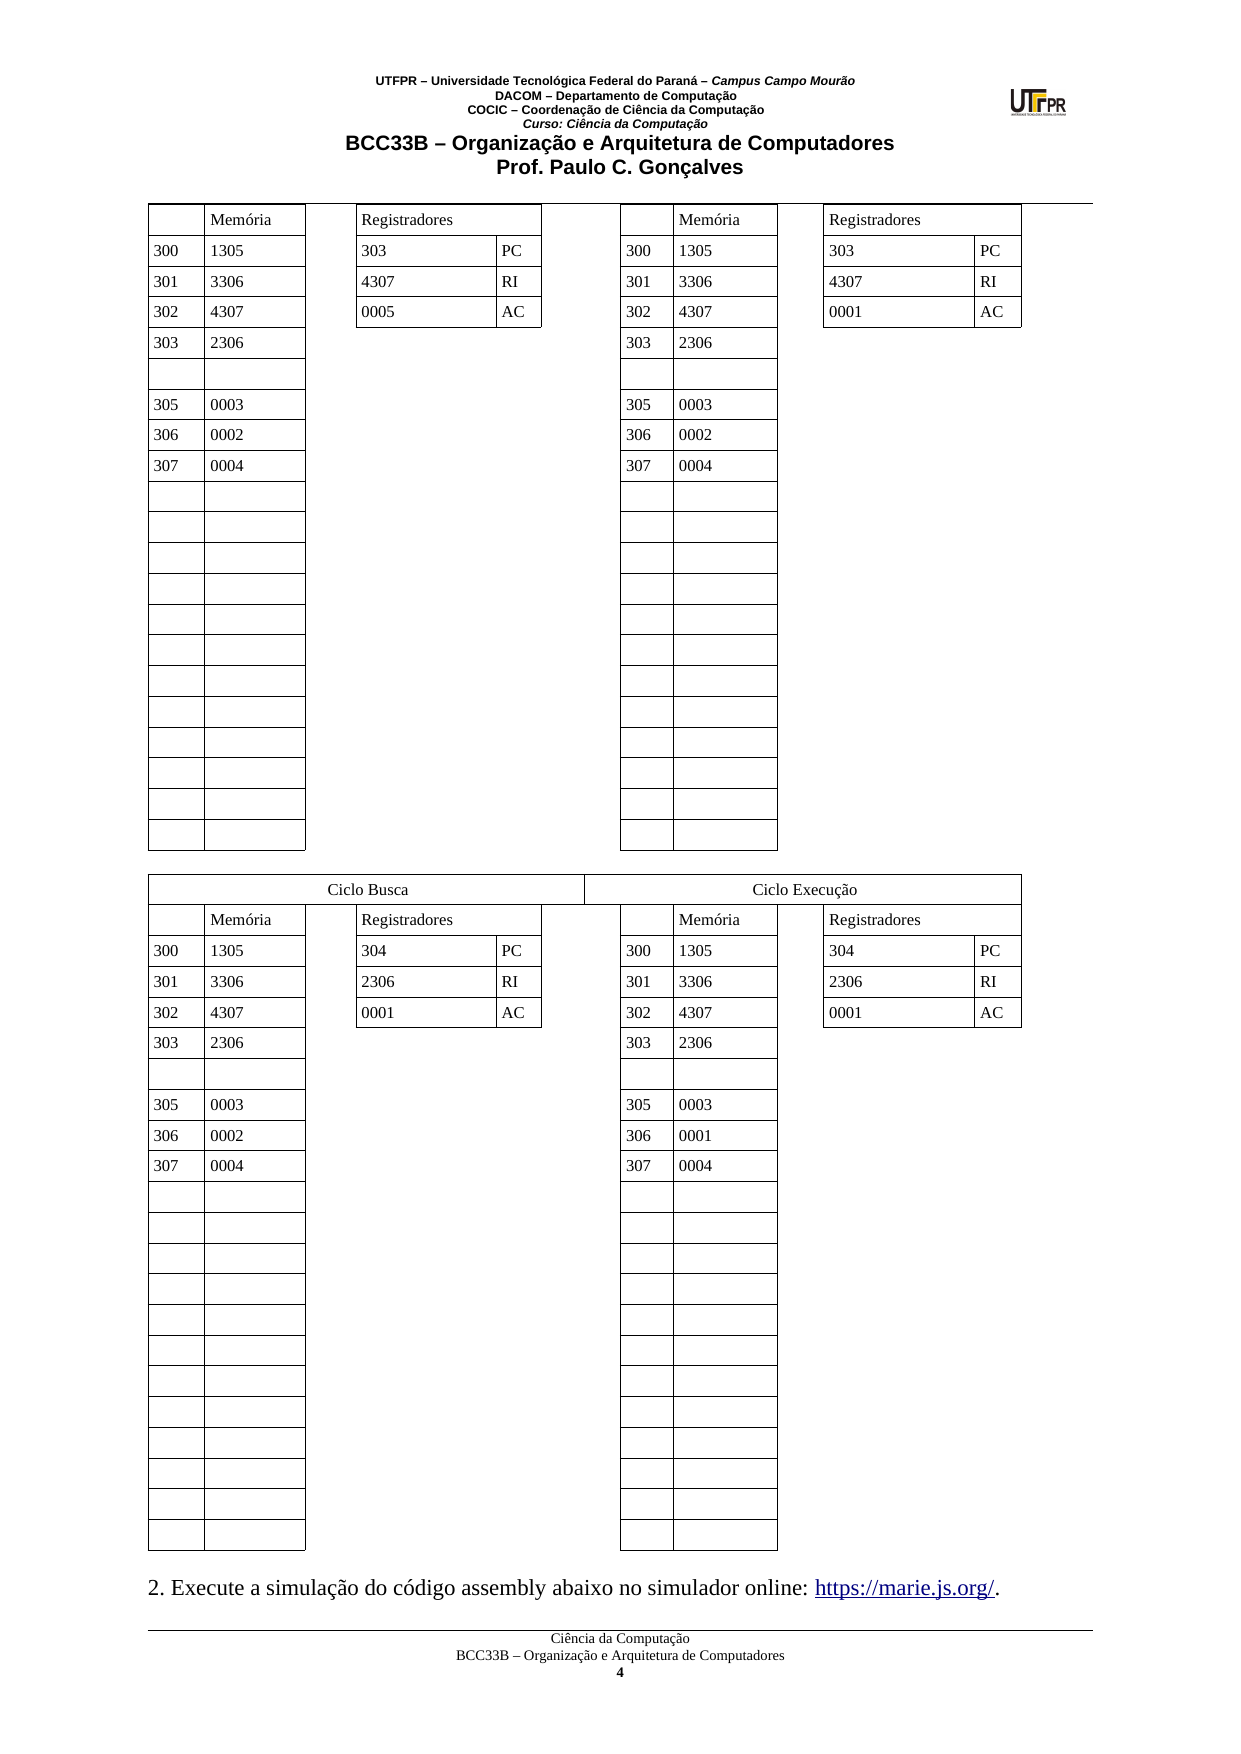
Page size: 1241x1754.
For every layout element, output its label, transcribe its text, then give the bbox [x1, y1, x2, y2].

table_cell [674, 482, 777, 511]
table_cell [496, 788, 541, 819]
table_cell [306, 1365, 356, 1396]
table_cell [823, 727, 974, 757]
table_cell [823, 665, 974, 696]
table_cell 302 [621, 297, 673, 327]
table_cell [149, 697, 204, 727]
table_cell [823, 604, 974, 634]
table_cell [778, 1335, 823, 1365]
table_cell [778, 1027, 823, 1058]
table_cell [974, 1273, 1021, 1304]
table_cell [306, 573, 356, 604]
table_cell [778, 819, 823, 849]
table_cell 4307 [824, 267, 974, 296]
table_cell [778, 665, 823, 696]
table_cell [205, 359, 305, 388]
table_cell [778, 1458, 823, 1488]
table_cell [306, 1427, 356, 1457]
table_cell [778, 727, 823, 757]
table_cell RI [975, 967, 1021, 997]
table_cell 303 [357, 236, 496, 266]
table_cell PC [497, 236, 541, 266]
table_cell 306 [149, 420, 204, 450]
table_cell [621, 1305, 673, 1334]
table_cell [674, 543, 777, 573]
table_cell 2306 [357, 967, 496, 997]
table_cell [496, 1181, 541, 1212]
table_cell [496, 1243, 541, 1273]
table_cell [496, 1458, 541, 1488]
table_cell [306, 604, 356, 634]
table_cell [496, 450, 541, 481]
table_cell Memória [205, 205, 305, 235]
table_cell Memória [205, 905, 305, 935]
table_cell [778, 419, 823, 450]
table_cell [621, 512, 673, 542]
table_cell [674, 1336, 777, 1365]
table_cell [205, 1366, 305, 1396]
table_cell AC [975, 297, 1021, 327]
table_cell Registradores [357, 905, 541, 935]
table_cell [356, 389, 496, 419]
table_cell 2306 [205, 1028, 305, 1058]
picture [1010, 89, 1066, 116]
table_cell [356, 757, 496, 788]
table_cell [823, 1120, 974, 1150]
table_cell [205, 758, 305, 788]
table_cell 307 [621, 1151, 673, 1181]
table_cell 303 [149, 328, 204, 358]
table_cell [496, 542, 541, 573]
table_cell [356, 1089, 496, 1119]
table_cell [974, 1335, 1021, 1365]
table_cell [541, 1519, 620, 1550]
table_cell [205, 574, 305, 604]
table_cell [356, 1028, 496, 1058]
table_cell 3306 [674, 267, 777, 296]
table_cell 0001 [824, 998, 974, 1027]
table_cell [149, 543, 204, 573]
table_cell [496, 1365, 541, 1396]
table_cell 1305 [205, 236, 305, 266]
table_cell [496, 1304, 541, 1334]
table_cell [778, 327, 823, 358]
table_cell [778, 1304, 823, 1334]
table_cell [823, 389, 974, 419]
table_cell [205, 512, 305, 542]
table_cell [974, 358, 1021, 388]
table_cell [306, 1089, 356, 1119]
table_cell [823, 696, 974, 727]
table_cell [541, 1120, 620, 1150]
table_cell [823, 819, 974, 849]
table_cell 304 [824, 936, 974, 966]
table_cell 4307 [357, 267, 496, 296]
table_cell [974, 788, 1021, 819]
table_cell [974, 511, 1021, 542]
table_cell [823, 419, 974, 450]
table_cell [778, 1365, 823, 1396]
table_cell [205, 697, 305, 727]
table_cell [778, 511, 823, 542]
table_cell [974, 450, 1021, 481]
table_cell PC [975, 236, 1021, 266]
table_cell [149, 605, 204, 634]
table_cell [496, 328, 541, 358]
table_cell [542, 296, 620, 327]
table_cell [674, 1397, 777, 1427]
table_cell [306, 1212, 356, 1242]
table_cell [306, 788, 356, 819]
table_cell [541, 788, 620, 819]
table_cell 300 [149, 236, 204, 266]
table_cell [778, 788, 823, 819]
table_cell [823, 1488, 974, 1519]
table_cell [823, 1273, 974, 1304]
table_cell [205, 543, 305, 573]
table_cell [356, 328, 496, 358]
table_cell [356, 1365, 496, 1396]
table_cell [149, 666, 204, 696]
table_cell [541, 604, 620, 634]
table_cell [306, 727, 356, 757]
table_cell [149, 1397, 204, 1427]
table_cell [974, 604, 1021, 634]
table_cell [974, 665, 1021, 696]
table_cell Registradores [824, 205, 1021, 235]
table_cell [778, 1120, 823, 1150]
table_cell [541, 511, 620, 542]
table_cell [674, 1459, 777, 1488]
table_cell [306, 997, 356, 1027]
table_cell 300 [621, 936, 673, 966]
table_cell [974, 1427, 1021, 1457]
table_cell [306, 1150, 356, 1181]
table_cell [621, 205, 673, 235]
table_cell 2306 [824, 967, 974, 997]
table_cell 4307 [205, 998, 305, 1027]
table_cell [149, 635, 204, 665]
table_cell [306, 1243, 356, 1273]
table_cell [778, 204, 823, 235]
table_cell [356, 1458, 496, 1488]
table_cell [541, 757, 620, 788]
table_cell [356, 1243, 496, 1273]
table_cell 304 [357, 936, 496, 966]
table_cell [496, 1519, 541, 1550]
table_cell [674, 728, 777, 757]
table_cell [778, 1150, 823, 1181]
table_cell [496, 1058, 541, 1089]
table_cell 0002 [205, 420, 305, 450]
table_cell [823, 511, 974, 542]
table_cell [778, 997, 823, 1027]
table_cell [496, 1028, 541, 1058]
table_cell [356, 1181, 496, 1212]
table_cell [778, 573, 823, 604]
table_cell [974, 1458, 1021, 1488]
table_cell [621, 1336, 673, 1365]
table_cell [974, 1150, 1021, 1181]
table_cell [674, 512, 777, 542]
table_cell [356, 450, 496, 481]
table_cell [621, 1244, 673, 1273]
table_cell [778, 450, 823, 481]
table_cell [778, 1089, 823, 1119]
table_cell 1305 [205, 936, 305, 966]
table_cell [541, 481, 620, 511]
table_cell [496, 1089, 541, 1119]
table_cell [205, 1336, 305, 1365]
table_cell [823, 1427, 974, 1457]
table_cell [205, 1459, 305, 1488]
table_cell [356, 819, 496, 849]
table_cell [356, 1273, 496, 1304]
table_cell [621, 666, 673, 696]
table_cell [306, 511, 356, 542]
table_cell [149, 758, 204, 788]
table_cell 0004 [205, 1151, 305, 1181]
table_cell [823, 757, 974, 788]
table_cell [306, 1027, 356, 1058]
table_cell [496, 1396, 541, 1427]
table_cell [205, 1059, 305, 1089]
table_cell [496, 757, 541, 788]
table_cell [541, 819, 620, 849]
table_cell [496, 573, 541, 604]
table_cell [356, 1396, 496, 1427]
table_cell [674, 1305, 777, 1334]
table_cell 301 [149, 267, 204, 296]
table_cell [778, 542, 823, 573]
table_cell [306, 1120, 356, 1150]
table_cell [621, 697, 673, 727]
table_cell [542, 935, 620, 966]
table_cell [542, 997, 620, 1027]
table_cell [496, 1488, 541, 1519]
table_cell Memória [674, 205, 777, 235]
table_cell [974, 1519, 1021, 1550]
table_cell [541, 1058, 620, 1089]
table_cell [621, 1274, 673, 1304]
table_cell 0002 [674, 420, 777, 450]
table_cell [496, 358, 541, 388]
table_cell [541, 634, 620, 665]
table_cell [541, 358, 620, 388]
table_cell [674, 666, 777, 696]
table_cell [306, 327, 356, 358]
table_cell [205, 666, 305, 696]
table_cell [674, 1274, 777, 1304]
table_cell [974, 757, 1021, 788]
table_cell [356, 1427, 496, 1457]
table_cell [149, 1336, 204, 1365]
table_cell [496, 604, 541, 634]
table_cell [674, 1244, 777, 1273]
table_cell [541, 727, 620, 757]
table_cell 2306 [674, 1028, 777, 1058]
table_cell [778, 1243, 823, 1273]
table_cell [974, 328, 1021, 358]
table_cell [674, 574, 777, 604]
table_cell [541, 1212, 620, 1242]
table_cell [306, 819, 356, 849]
table_cell [541, 419, 620, 450]
table_cell [621, 1213, 673, 1242]
table_header Ciclo Execução [585, 875, 1021, 904]
table_cell 301 [621, 967, 673, 997]
table_cell [205, 1244, 305, 1273]
table_cell [778, 296, 823, 327]
table_cell [356, 1120, 496, 1150]
table_cell [778, 1273, 823, 1304]
table_cell 305 [149, 390, 204, 419]
table_cell 0004 [205, 451, 305, 481]
table_cell [778, 1519, 823, 1550]
table_cell 301 [149, 967, 204, 997]
table_cell [674, 1428, 777, 1457]
table_cell [823, 1150, 974, 1181]
table_cell [974, 1181, 1021, 1212]
table_cell [149, 789, 204, 819]
table_cell [778, 935, 823, 966]
table_cell [356, 358, 496, 388]
table_cell [205, 1428, 305, 1457]
table_cell [541, 1488, 620, 1519]
table_cell [542, 966, 620, 997]
table_cell [306, 1335, 356, 1365]
table_cell [149, 482, 204, 511]
table_cell [306, 966, 356, 997]
table_cell [306, 542, 356, 573]
table_cell [674, 789, 777, 819]
table_cell [356, 1335, 496, 1365]
table_cell [823, 1396, 974, 1427]
table_cell [621, 758, 673, 788]
table_cell [149, 1459, 204, 1488]
table_cell [356, 634, 496, 665]
table_cell [974, 634, 1021, 665]
table_cell [542, 266, 620, 296]
table_cell [823, 481, 974, 511]
table_cell [621, 820, 673, 849]
table_cell [621, 1489, 673, 1519]
table_cell [149, 905, 204, 935]
table_cell [674, 1366, 777, 1396]
table_cell PC [975, 936, 1021, 966]
table_cell [205, 789, 305, 819]
table_cell [496, 1273, 541, 1304]
table_cell [674, 1213, 777, 1242]
table_cell 3306 [205, 267, 305, 296]
table_cell [205, 1305, 305, 1334]
table_cell [823, 573, 974, 604]
table_cell [974, 1028, 1021, 1058]
table_cell 306 [149, 1121, 204, 1150]
table_cell [541, 542, 620, 573]
table_cell [974, 1089, 1021, 1119]
table_cell [621, 1520, 673, 1550]
table_cell [496, 511, 541, 542]
table_cell 4307 [674, 998, 777, 1027]
table_cell [778, 1427, 823, 1457]
table_cell [542, 905, 620, 935]
table_cell [205, 1213, 305, 1242]
table_cell [823, 1458, 974, 1488]
table_cell [356, 573, 496, 604]
table_cell 303 [621, 328, 673, 358]
table_cell AC [975, 998, 1021, 1027]
table_cell [149, 1213, 204, 1242]
table_cell [823, 788, 974, 819]
table_cell [541, 1365, 620, 1396]
table_cell [306, 757, 356, 788]
table_cell [496, 634, 541, 665]
table_cell [541, 1027, 620, 1058]
table_cell [149, 1428, 204, 1457]
table_cell [496, 819, 541, 849]
table_cell [823, 542, 974, 573]
table_cell 306 [621, 420, 673, 450]
table_cell [149, 1059, 204, 1089]
table_cell [149, 820, 204, 849]
table_cell [541, 389, 620, 419]
table_cell [356, 788, 496, 819]
table_cell [974, 1488, 1021, 1519]
table_cell [306, 1058, 356, 1089]
table_cell [149, 1274, 204, 1304]
table_cell [306, 696, 356, 727]
table_cell [974, 1058, 1021, 1089]
table_cell [674, 605, 777, 634]
table_cell [356, 1058, 496, 1089]
table_cell [823, 1058, 974, 1089]
table_cell [621, 574, 673, 604]
table_cell [621, 359, 673, 388]
table_cell Registradores [357, 205, 541, 235]
table_cell [541, 450, 620, 481]
table_cell [306, 419, 356, 450]
table_cell [496, 1150, 541, 1181]
table_cell [205, 482, 305, 511]
table_cell 307 [149, 1151, 204, 1181]
table_cell 0005 [357, 297, 496, 327]
table_cell [205, 635, 305, 665]
table_cell [149, 1489, 204, 1519]
table_cell [306, 1273, 356, 1304]
table_cell [149, 1182, 204, 1212]
table_cell [356, 1212, 496, 1242]
table_cell [205, 1182, 305, 1212]
table_cell [542, 235, 620, 266]
table_cell [823, 358, 974, 388]
table_cell [974, 1396, 1021, 1427]
table_cell [149, 574, 204, 604]
table_cell [306, 235, 356, 266]
table_cell [306, 481, 356, 511]
table_cell [541, 573, 620, 604]
table_cell [541, 1335, 620, 1365]
table_cell 4307 [674, 297, 777, 327]
table_cell [674, 1520, 777, 1550]
table_cell [674, 758, 777, 788]
table_cell [674, 359, 777, 388]
table_cell [778, 604, 823, 634]
table_cell 0003 [205, 1090, 305, 1119]
table_cell [306, 204, 356, 235]
table_cell [205, 1520, 305, 1550]
table_cell [149, 512, 204, 542]
table_cell [205, 1489, 305, 1519]
table_cell [356, 727, 496, 757]
table_cell [974, 1304, 1021, 1334]
table_cell RI [497, 967, 541, 997]
table_cell [621, 543, 673, 573]
table_cell [356, 1488, 496, 1519]
table_cell [974, 481, 1021, 511]
table_cell [974, 1120, 1021, 1150]
table_cell [205, 728, 305, 757]
table_cell [205, 605, 305, 634]
table_cell [974, 1212, 1021, 1242]
table_cell [149, 1244, 204, 1273]
table_cell [496, 1427, 541, 1457]
table_cell [356, 1519, 496, 1550]
table_cell [674, 1182, 777, 1212]
table_cell 4307 [205, 297, 305, 327]
table_cell [621, 1182, 673, 1212]
table_cell [974, 727, 1021, 757]
table_cell PC [497, 936, 541, 966]
table_cell [974, 419, 1021, 450]
table_cell 0003 [674, 390, 777, 419]
table_cell [541, 665, 620, 696]
table_cell [823, 1365, 974, 1396]
table_cell 300 [149, 936, 204, 966]
table_cell [306, 905, 356, 935]
table_cell [621, 1366, 673, 1396]
table_cell [778, 266, 823, 296]
table_cell [674, 820, 777, 849]
table_cell [306, 665, 356, 696]
table_cell [356, 1304, 496, 1334]
table_header Ciclo Busca [149, 875, 584, 904]
table_cell 1305 [674, 936, 777, 966]
table_cell [974, 696, 1021, 727]
table_cell [306, 1458, 356, 1488]
table_cell [205, 1274, 305, 1304]
table_cell [621, 728, 673, 757]
table_cell [542, 204, 620, 235]
table_cell [621, 1428, 673, 1457]
table_cell [778, 696, 823, 727]
table_cell Memória [674, 905, 777, 935]
table_cell 303 [824, 236, 974, 266]
table_cell [306, 1304, 356, 1334]
table_cell [541, 696, 620, 727]
table_cell RI [975, 267, 1021, 296]
table_cell 302 [621, 998, 673, 1027]
table_cell 2306 [674, 328, 777, 358]
table_cell [823, 450, 974, 481]
table_cell [778, 1181, 823, 1212]
table_cell 3306 [674, 967, 777, 997]
table_cell [306, 634, 356, 665]
table_cell [778, 757, 823, 788]
table_cell [496, 481, 541, 511]
table_cell [823, 1304, 974, 1334]
table_cell 302 [149, 297, 204, 327]
table_cell 1305 [674, 236, 777, 266]
table_cell [974, 389, 1021, 419]
table_cell [541, 1150, 620, 1181]
table_cell [306, 296, 356, 327]
table_cell AC [497, 998, 541, 1027]
table_cell [149, 728, 204, 757]
table_cell 306 [621, 1121, 673, 1150]
table_cell [306, 389, 356, 419]
table_cell [541, 1304, 620, 1334]
table_cell [974, 573, 1021, 604]
table_cell [974, 542, 1021, 573]
table_cell [306, 1519, 356, 1550]
table_cell [356, 419, 496, 450]
table_cell [974, 819, 1021, 849]
table_cell [778, 1488, 823, 1519]
table_cell [823, 1028, 974, 1058]
table_cell [496, 696, 541, 727]
table_cell [356, 511, 496, 542]
table_cell Registradores [824, 905, 1021, 935]
table_cell [149, 1366, 204, 1396]
table_cell [823, 328, 974, 358]
table_cell 0001 [674, 1121, 777, 1150]
table_cell [496, 389, 541, 419]
table_cell [306, 358, 356, 388]
table_cell [149, 1305, 204, 1334]
table_cell 301 [621, 267, 673, 296]
table_cell [778, 1396, 823, 1427]
table_cell [621, 1059, 673, 1089]
table_cell [356, 481, 496, 511]
table_cell [974, 1243, 1021, 1273]
table_cell [149, 205, 204, 235]
table_cell [823, 1212, 974, 1242]
table_cell 0001 [357, 998, 496, 1027]
table_cell [356, 542, 496, 573]
table_cell [541, 1396, 620, 1427]
table_cell [541, 1089, 620, 1119]
table_cell [621, 482, 673, 511]
table_cell [778, 1058, 823, 1089]
table_cell 300 [621, 236, 673, 266]
table_cell [541, 327, 620, 358]
table_cell 0001 [824, 297, 974, 327]
table_cell [541, 1427, 620, 1457]
table_cell [621, 605, 673, 634]
table_cell 302 [149, 998, 204, 1027]
table_cell [674, 635, 777, 665]
table_cell [541, 1181, 620, 1212]
table_cell [205, 820, 305, 849]
table_cell [306, 1396, 356, 1427]
table_cell [205, 1397, 305, 1427]
table_cell 0003 [205, 390, 305, 419]
table_cell RI [497, 267, 541, 296]
table_cell [541, 1243, 620, 1273]
table_cell [674, 1489, 777, 1519]
table_cell [621, 1459, 673, 1488]
text 2. Execute a simulação do código assembly abaixo no simulador online: https://marie.js.org/. [148, 1574, 1093, 1600]
table_cell [496, 1335, 541, 1365]
table_cell 0002 [205, 1121, 305, 1150]
table_cell [823, 1089, 974, 1119]
table_cell [974, 1365, 1021, 1396]
table_cell 303 [621, 1028, 673, 1058]
table_cell 305 [149, 1090, 204, 1119]
table_cell [149, 359, 204, 388]
table_cell [149, 1520, 204, 1550]
table_cell [621, 789, 673, 819]
table_cell [356, 604, 496, 634]
table_cell [674, 697, 777, 727]
table_cell 307 [621, 451, 673, 481]
table_cell [356, 665, 496, 696]
table_cell [356, 1150, 496, 1181]
table_cell AC [497, 297, 541, 327]
table_cell [496, 727, 541, 757]
table_cell [541, 1273, 620, 1304]
table_cell [778, 1212, 823, 1242]
table_cell [621, 635, 673, 665]
table_cell [496, 665, 541, 696]
table_cell [674, 1059, 777, 1089]
table_cell [541, 1458, 620, 1488]
table_cell [823, 1243, 974, 1273]
table_cell [778, 481, 823, 511]
table_cell [778, 358, 823, 388]
table_cell 2306 [205, 328, 305, 358]
table_cell 307 [149, 451, 204, 481]
table_cell 0003 [674, 1090, 777, 1119]
table_cell [823, 1181, 974, 1212]
table_cell [823, 1519, 974, 1550]
table_cell [306, 266, 356, 296]
table_cell 0004 [674, 451, 777, 481]
table_cell [306, 450, 356, 481]
table_cell [778, 905, 823, 935]
table_cell [621, 905, 673, 935]
table_cell [356, 696, 496, 727]
table_cell [496, 1212, 541, 1242]
table_cell [496, 1120, 541, 1150]
table_cell [306, 1181, 356, 1212]
table_cell [778, 634, 823, 665]
table_cell [778, 389, 823, 419]
table_cell 305 [621, 1090, 673, 1119]
table_cell 3306 [205, 967, 305, 997]
table_cell 0004 [674, 1151, 777, 1181]
table_cell [306, 1488, 356, 1519]
table_cell [823, 1335, 974, 1365]
table_cell [306, 935, 356, 966]
table_cell [778, 966, 823, 997]
table_cell 303 [149, 1028, 204, 1058]
table_cell [823, 634, 974, 665]
table_cell 305 [621, 390, 673, 419]
table_cell [496, 419, 541, 450]
table_cell [778, 235, 823, 266]
table_cell [621, 1397, 673, 1427]
